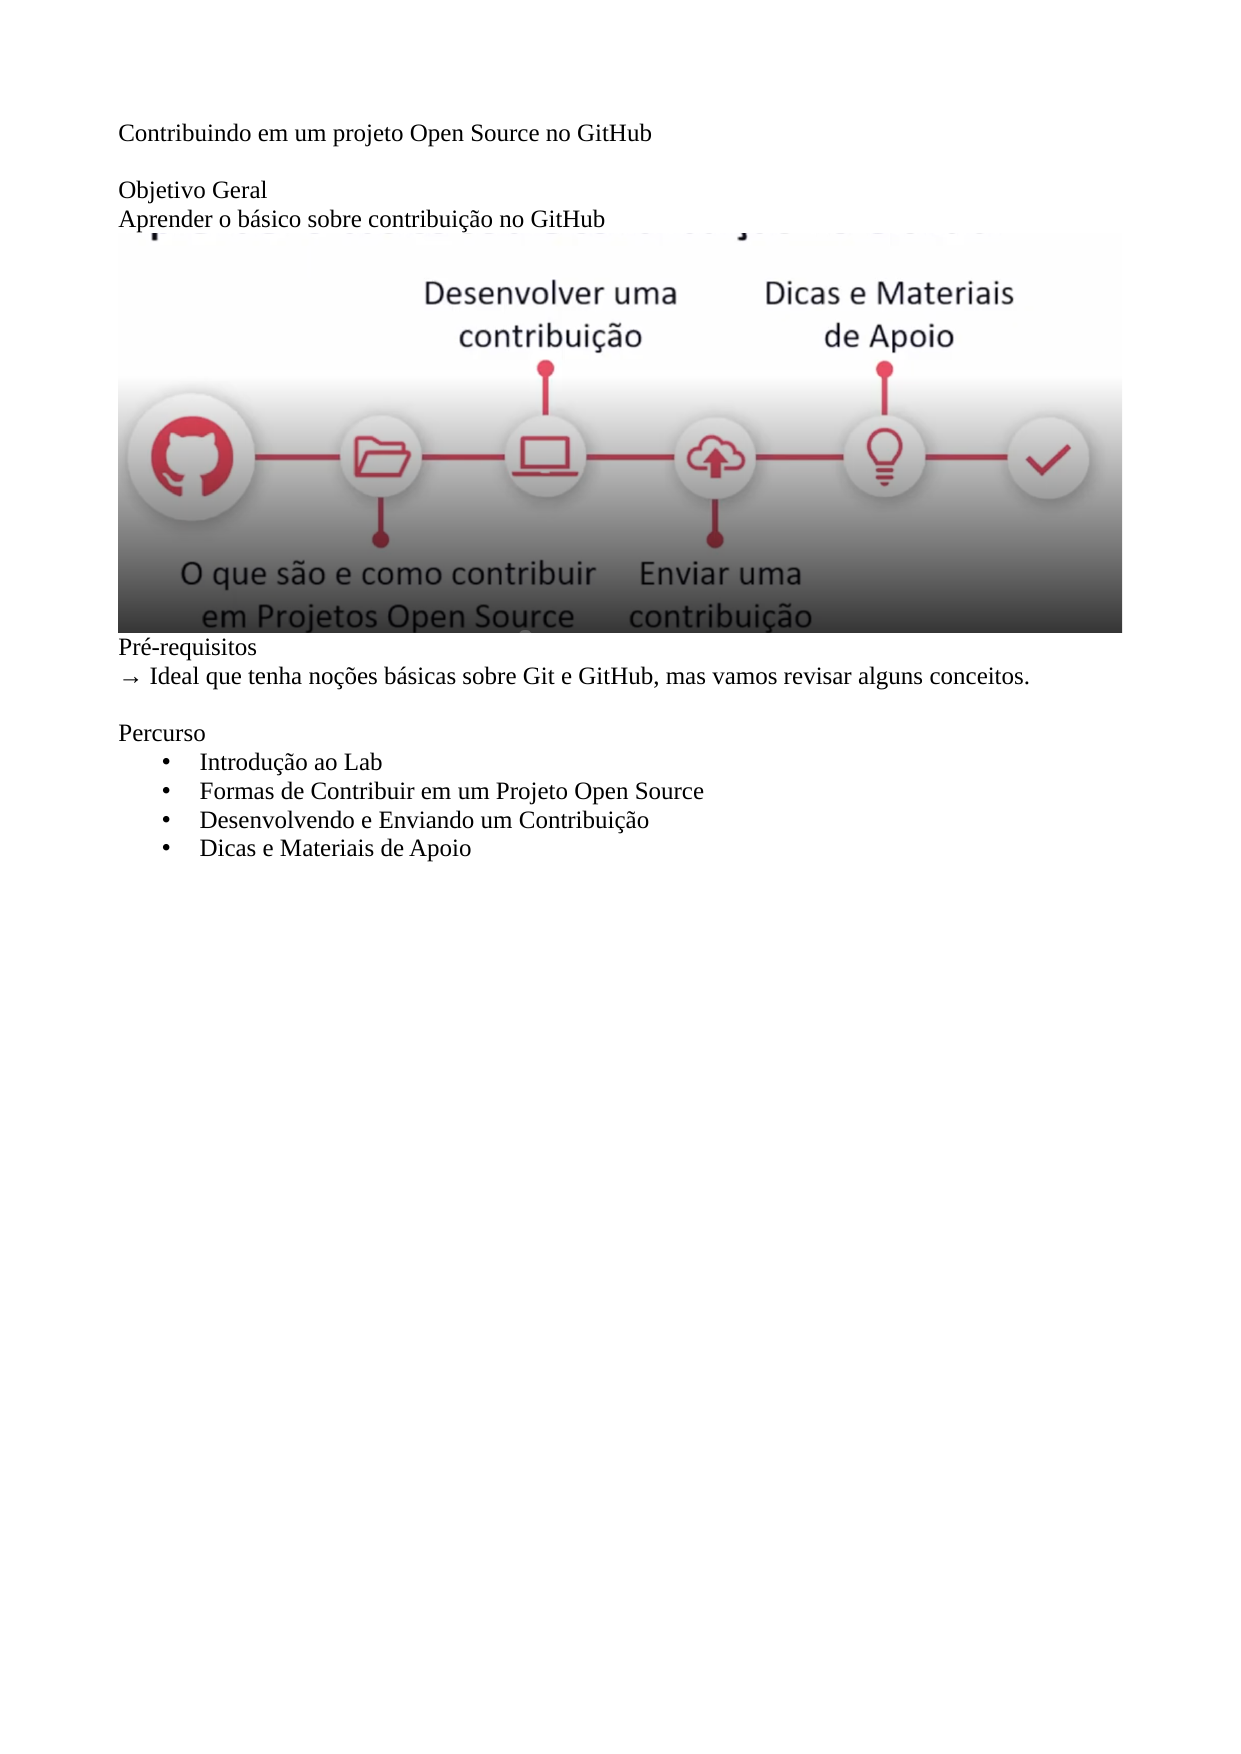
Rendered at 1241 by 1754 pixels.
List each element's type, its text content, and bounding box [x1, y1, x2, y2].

text Objetivo Geral [118, 176, 1122, 204]
list Dicas e Materiais de Apoio [162, 833, 1122, 862]
text Aprender o básico sobre contribuição no GitHub [118, 204, 1122, 233]
text → Ideal que tenha noções básicas sobre Git e GitHub, mas vamos revisar alguns conceitos. [118, 661, 1122, 690]
text Pré-requisitos [118, 633, 1122, 661]
list Formas de Contribuir em um Projeto Open Source [162, 776, 1122, 805]
text Percurso [118, 718, 1122, 747]
text Contribuindo em um projeto Open Source no GitHub [118, 118, 1122, 147]
list Desenvolvendo e Enviando um Contribuição [162, 805, 1122, 833]
picture [118, 233, 1123, 633]
list Introdução ao Lab [162, 747, 1122, 776]
